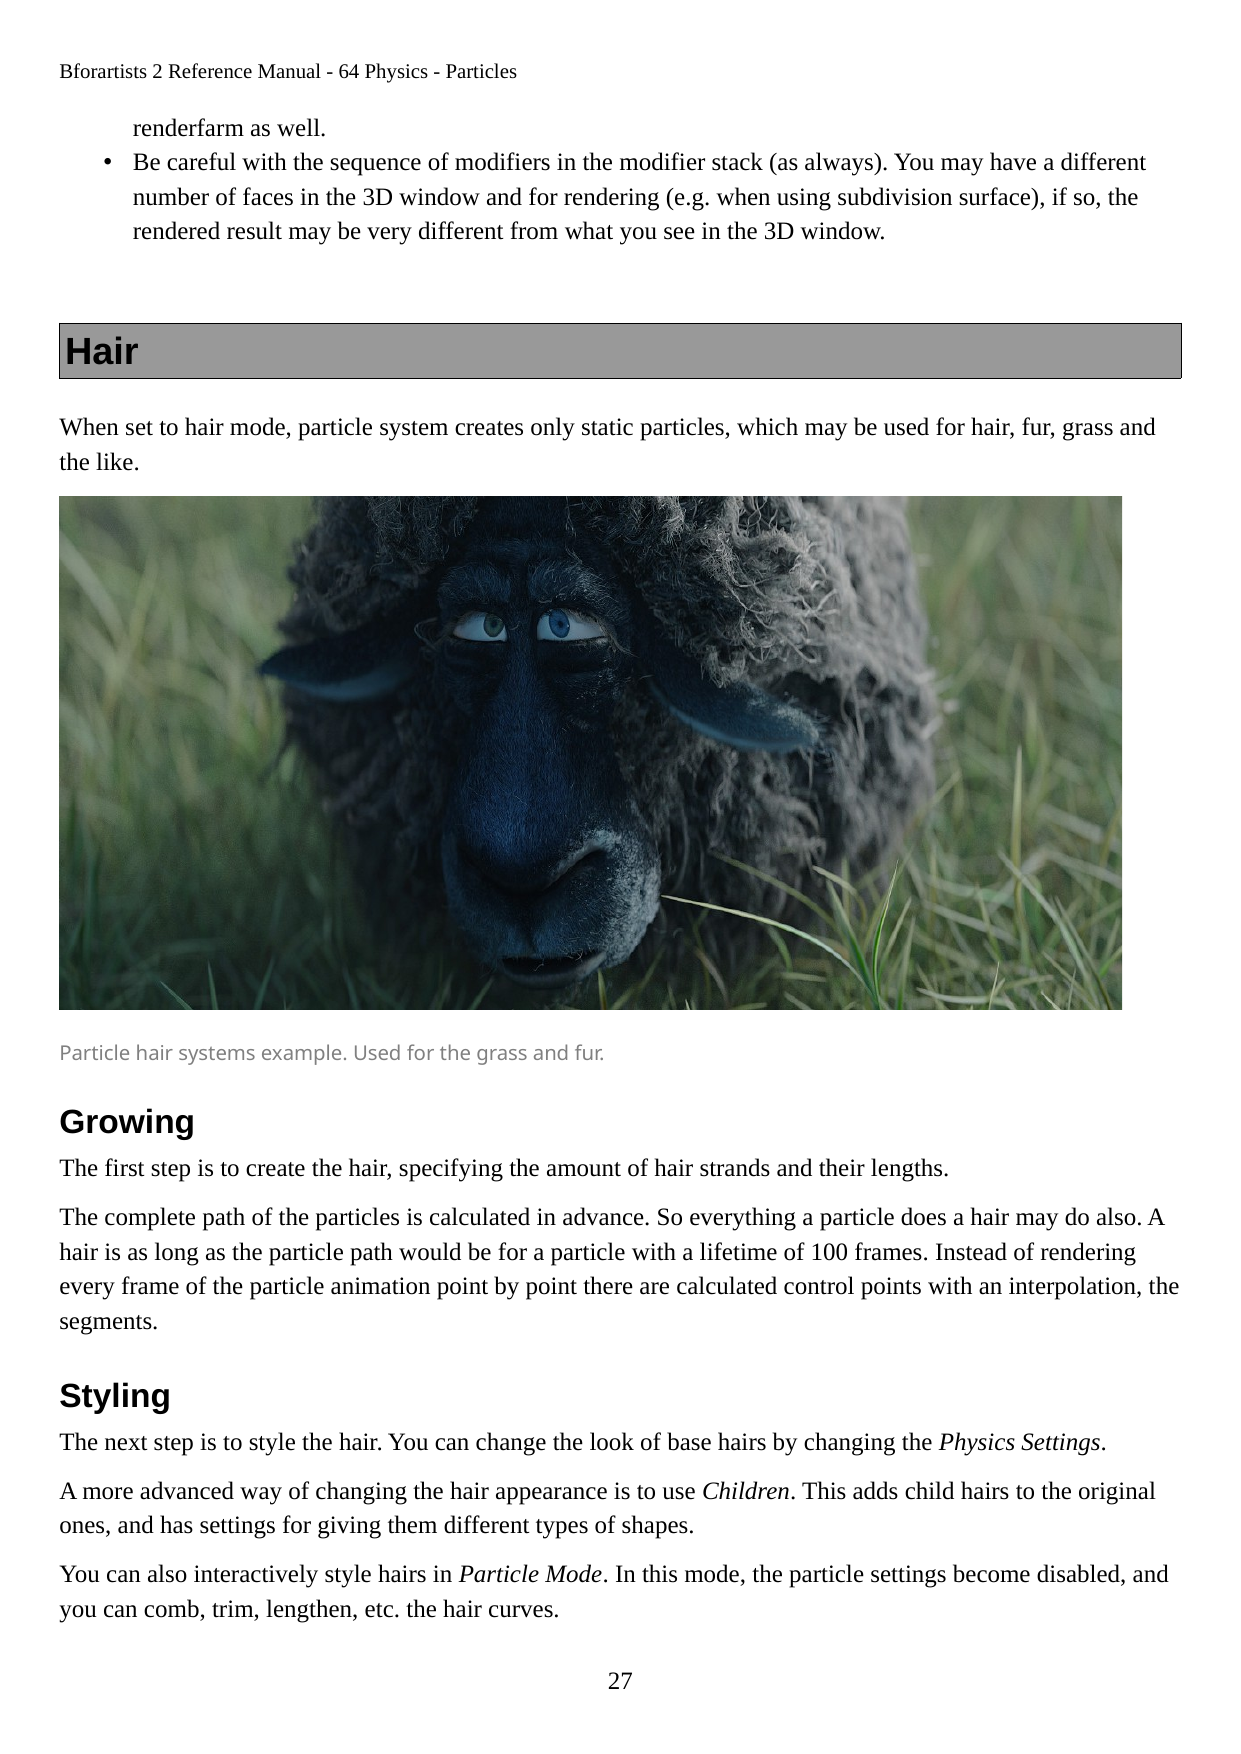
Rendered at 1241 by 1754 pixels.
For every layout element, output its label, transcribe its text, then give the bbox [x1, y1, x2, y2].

text You can also interactively style hairs in Particle Mode. In this mode, the particle settings become disabled, and you can comb, trim, lengthen, etc. the hair curves. [59, 1559, 1181, 1623]
text The first step is to create the hair, specifying the amount of hair strands and their lengths. [59, 1153, 1181, 1182]
subtitle Growing [59, 1102, 1181, 1141]
text A more advanced way of changing the hair appearance is to use Children. This adds child hairs to the original ones, and has settings for giving them different types of shapes. [59, 1476, 1181, 1539]
text The complete path of the particles is calculated in advance. So everything a particle does a hair may do also. A hair is as long as the particle path would be for a particle with a lifetime of 100 frames. Instead of rendering every frame of the particle animation point by point there are calculated control points with an interpolation, the segments. [59, 1202, 1181, 1334]
list Be careful with the sequence of modifiers in the modifier stack (as always). You may have a different number of faces in the 3D window and for rendering (e.g. when using subdivision surface), if so, the rendered result may be very different from what you see in the 3D window. [103, 147, 1181, 245]
text When set to hair mode, particle system creates only static particles, which may be used for hair, fur, grass and the like. [59, 412, 1181, 476]
subtitle Styling [59, 1376, 1181, 1414]
table_header Hair [60, 324, 1181, 378]
list renderfarm as well. [103, 113, 1181, 141]
text The next step is to style the hair. You can change the look of base hairs by changing the Physics Settings. [59, 1427, 1181, 1456]
text Particle hair systems example. Used for the grass and fur. [59, 1035, 1181, 1067]
picture [59, 496, 1123, 1010]
